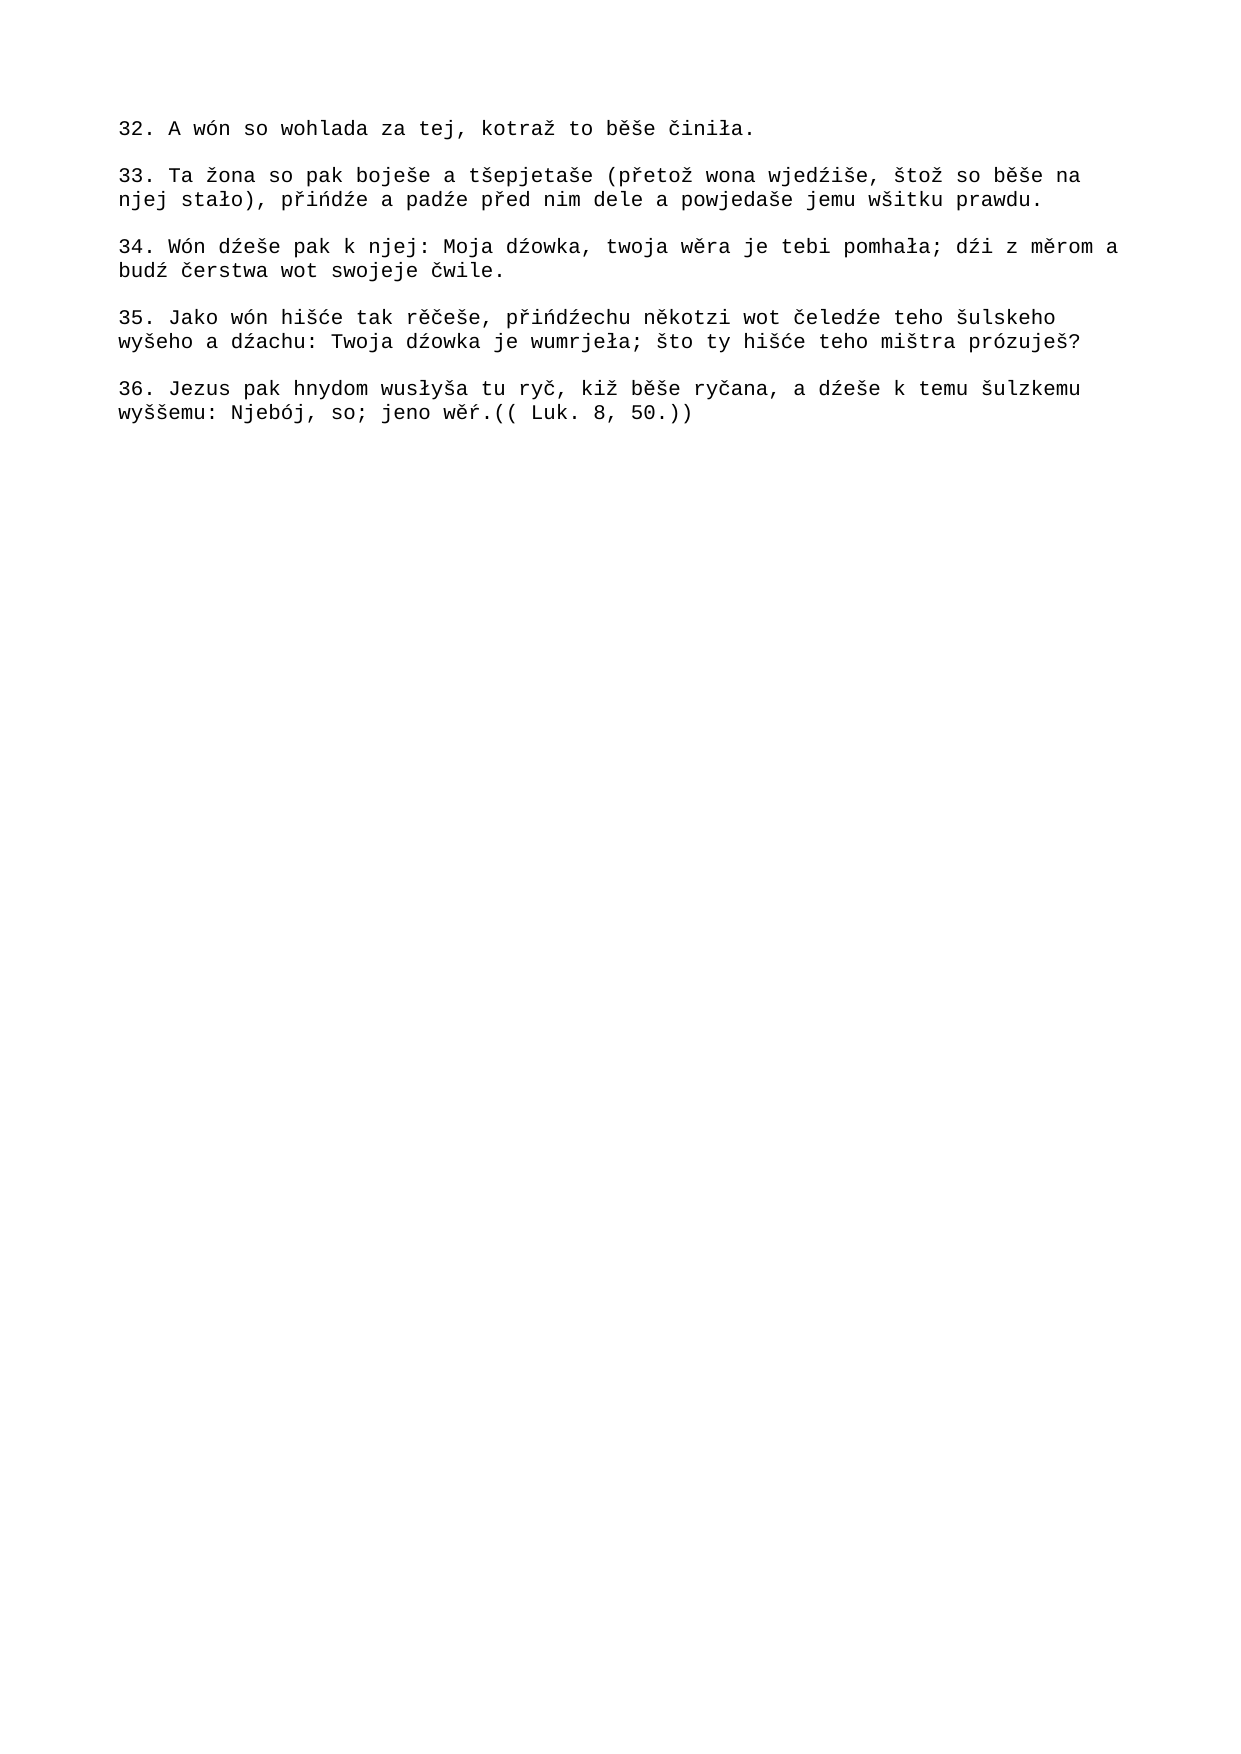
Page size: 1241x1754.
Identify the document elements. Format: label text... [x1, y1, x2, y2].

text 35. Jako wón hišće tak rěčeše, přińdźechu někotzi wot čeledźe teho šulskeho wyšeho a dźachu: Twoja dźowka je wumrjeła; što ty hišće teho mištra prózuješ? [118, 307, 1122, 354]
text 34. Wón dźeše pak k njej: Moja dźowka, twoja wěra je tebi pomhała; dźi z měrom a budź čerstwa wot swojeje čwile. [118, 236, 1122, 284]
text 32. A wón so wohlada za tej, kotraž to běše činiła. [118, 118, 1122, 142]
text 33. Ta žona so pak boješe a tšepjetaše (přetož wona wjedźiše, štož so běše na njej stało), přińdźe a padźe před nim dele a powjedaše jemu wšitku prawdu. [118, 165, 1122, 213]
text 36. Jezus pak hnydom wusłyša tu ryč, kiž běše ryčana, a dźeše k temu šulzkemu wyššemu: Njebój, so; jeno wěŕ.(( Luk. 8, 50.)) [118, 378, 1122, 426]
